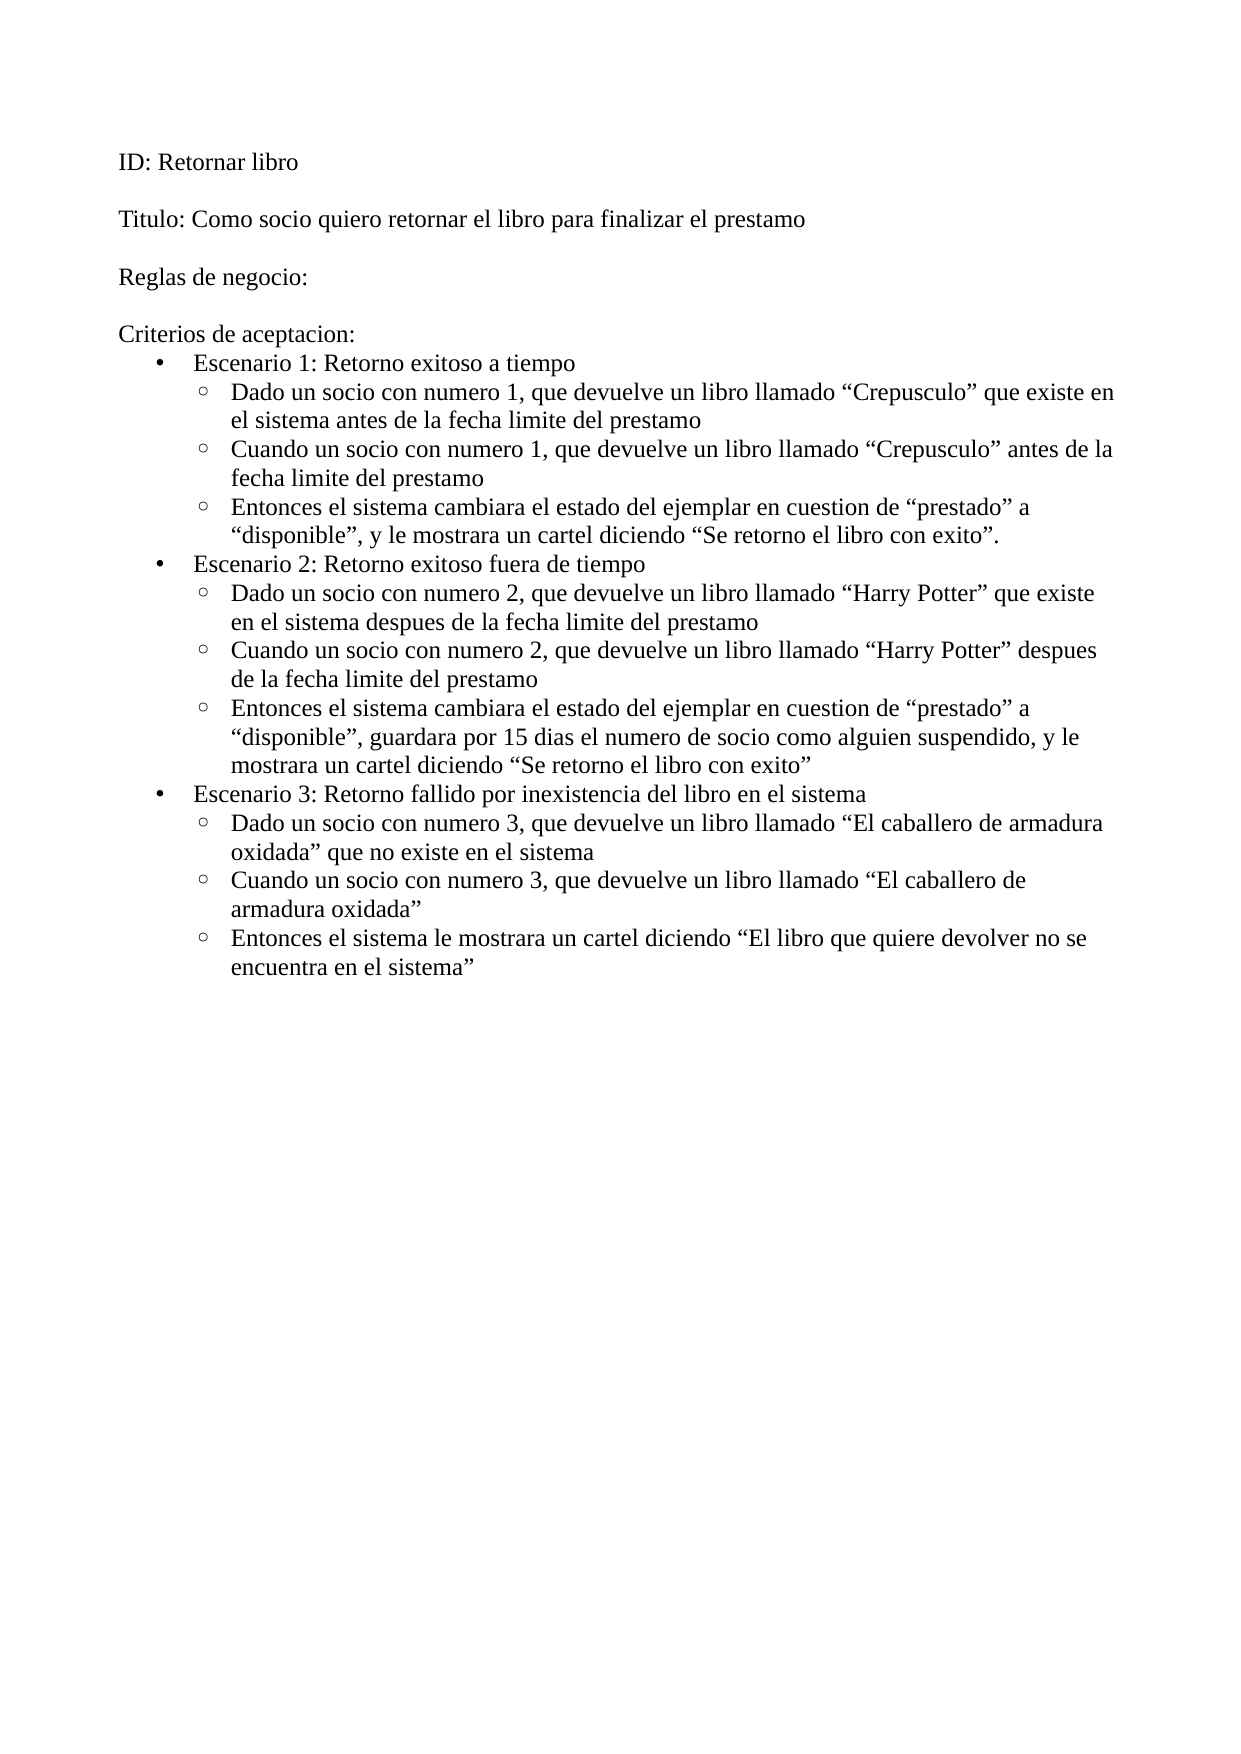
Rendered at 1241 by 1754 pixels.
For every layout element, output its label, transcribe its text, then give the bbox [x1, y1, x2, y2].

list Dado un socio con numero 1, que devuelve un libro llamado “Crepusculo” que existe en el sistema antes de la fecha limite del prestamo [193, 377, 1122, 434]
list Entonces el sistema cambiara el estado del ejemplar en cuestion de “prestado” a “disponible”, y le mostrara un cartel diciendo “Se retorno el libro con exito”. [193, 492, 1122, 549]
list Escenario 1: Retorno exitoso a tiempo [156, 348, 1122, 377]
text Titulo: Como socio quiero retornar el libro para finalizar el prestamo [118, 204, 1122, 233]
list Entonces el sistema cambiara el estado del ejemplar en cuestion de “prestado” a “disponible”, guardara por 15 dias el numero de socio como alguien suspendido, y le mostrara un cartel diciendo “Se retorno el libro con exito” [193, 693, 1122, 779]
list Cuando un socio con numero 2, que devuelve un libro llamado “Harry Potter” despues de la fecha limite del prestamo [193, 636, 1122, 693]
list Dado un socio con numero 3, que devuelve un libro llamado “El caballero de armadura oxidada” que no existe en el sistema [193, 808, 1122, 866]
list Dado un socio con numero 2, que devuelve un libro llamado “Harry Potter” que existe en el sistema despues de la fecha limite del prestamo [193, 578, 1122, 636]
text Criterios de aceptacion: [118, 319, 1122, 348]
text Reglas de negocio: [118, 262, 1122, 291]
list Escenario 2: Retorno exitoso fuera de tiempo [156, 549, 1122, 578]
text ID: Retornar libro [118, 147, 1122, 176]
list Escenario 3: Retorno fallido por inexistencia del libro en el sistema [156, 779, 1122, 808]
list Cuando un socio con numero 1, que devuelve un libro llamado “Crepusculo” antes de la fecha limite del prestamo [193, 434, 1122, 492]
list Cuando un socio con numero 3, que devuelve un libro llamado “El caballero de armadura oxidada” [193, 866, 1122, 923]
list Entonces el sistema le mostrara un cartel diciendo “El libro que quiere devolver no se encuentra en el sistema” [193, 923, 1122, 981]
